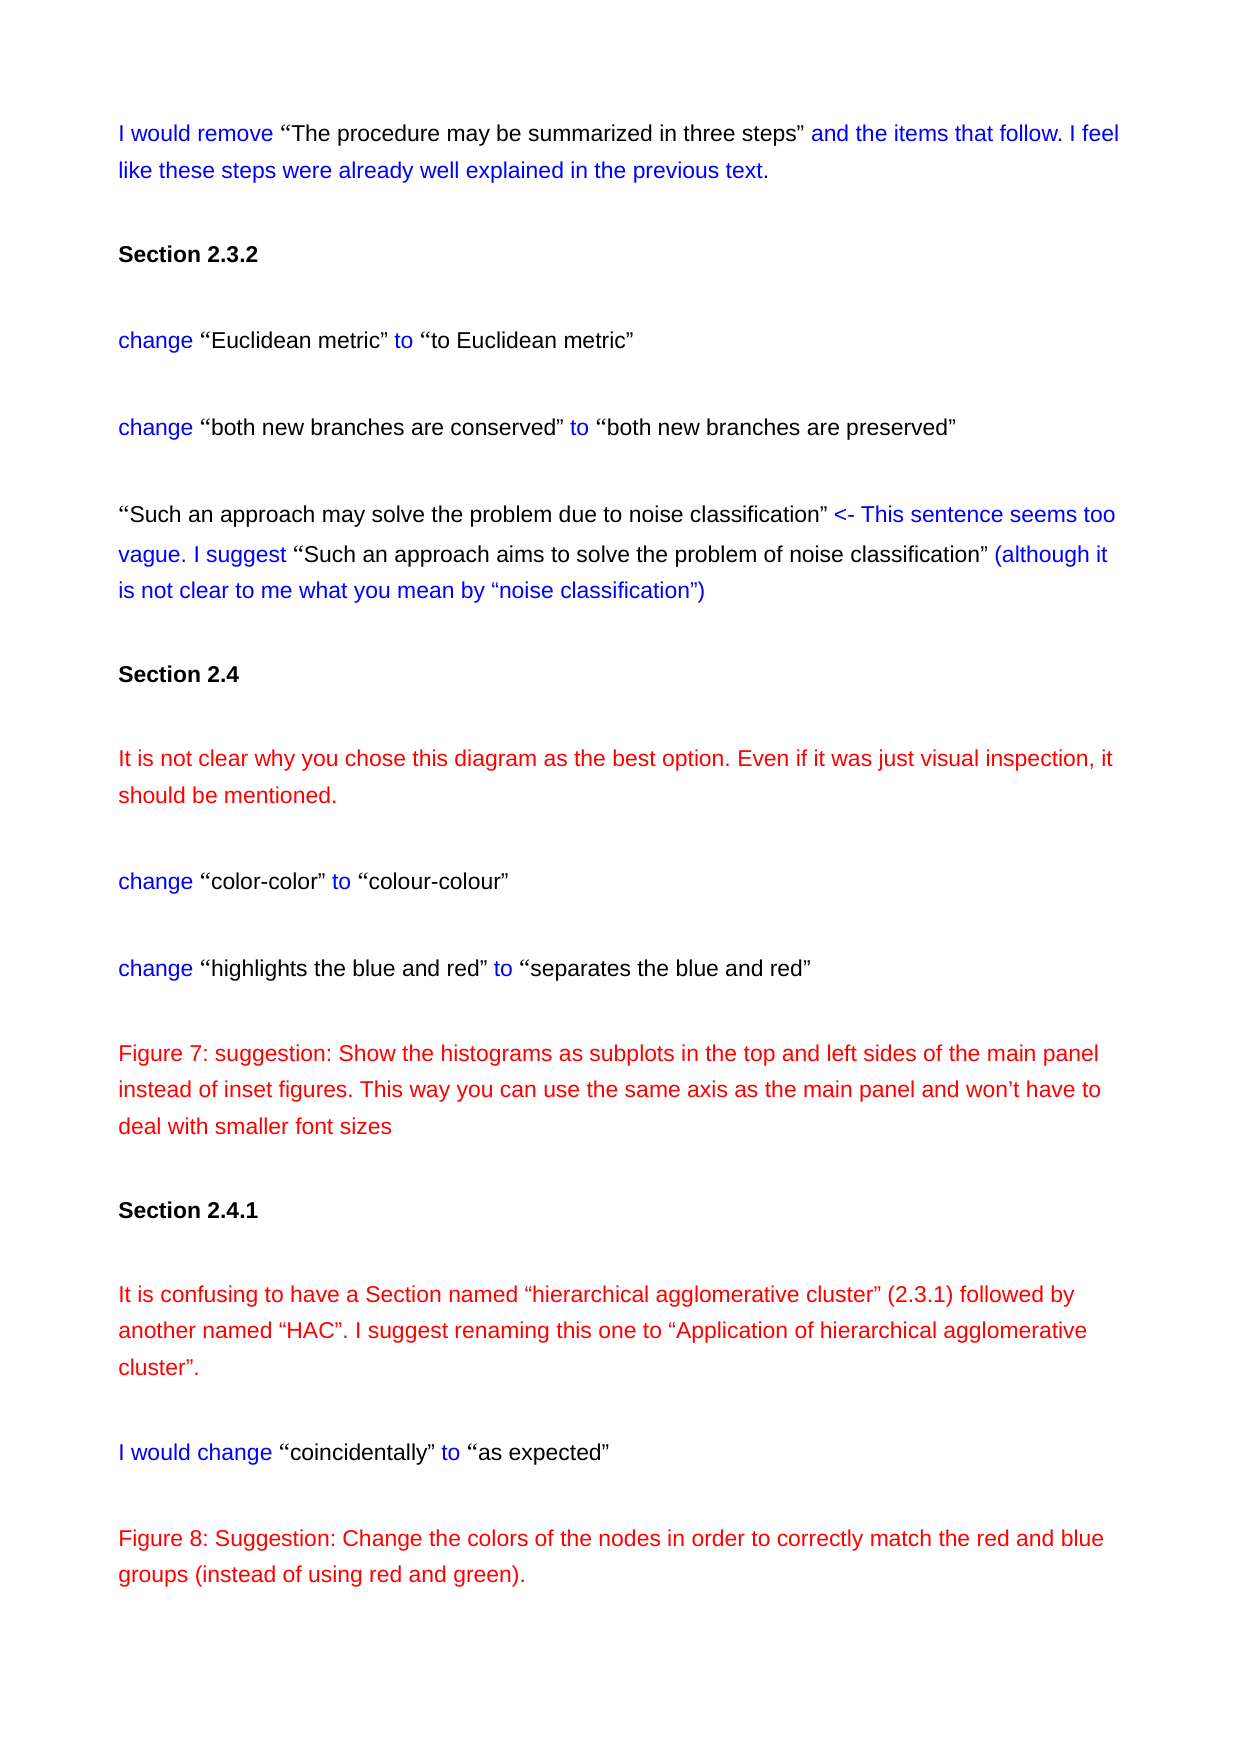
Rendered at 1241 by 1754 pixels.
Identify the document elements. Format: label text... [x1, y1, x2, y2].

text Section 2.4 [118, 661, 1122, 688]
text Section 2.3.2 [118, 241, 1122, 267]
text change “Euclidean metric” to “to Euclidean metric” [118, 325, 1122, 353]
text Figure 8: Suggestion: Change the colors of the nodes in order to correctly match the red and blue groups (instead of using red and green). [118, 1524, 1122, 1587]
text change “both new branches are conserved” to “both new branches are preserved” [118, 412, 1122, 441]
text It is confusing to have a Section named “hierarchical agglomerative cluster” (2.3.1) followed by another named “HAC”. I suggest renaming this one to “Application of hierarchical agglomerative cluster”. [118, 1281, 1122, 1380]
text Section 2.4.1 [118, 1197, 1122, 1223]
text I would remove “The procedure may be summarized in three steps” and the items that follow. I feel like these steps were already well explained in the previous text. [118, 118, 1122, 183]
text “Such an approach may solve the problem due to noise classification” <- This sentence seems too vague. I suggest “Such an approach aims to solve the problem of noise classification” (although it is not clear to me what you mean by “noise classification”) [118, 499, 1122, 604]
text Figure 7: suggestion: Show the histograms as subplots in the top and left sides of the main panel instead of inset figures. This way you can use the same axis as the main panel and won’t have to deal with smaller font sizes [118, 1040, 1122, 1139]
text I would change “coincidentally” to “as expected” [118, 1437, 1122, 1466]
text change “color-color” to “colour-colour” [118, 866, 1122, 894]
text It is not clear why you chose this diagram as the best option. Even if it was just visual inspection, it should be mentioned. [118, 745, 1122, 808]
text change “highlights the blue and red” to “separates the blue and red” [118, 953, 1122, 982]
